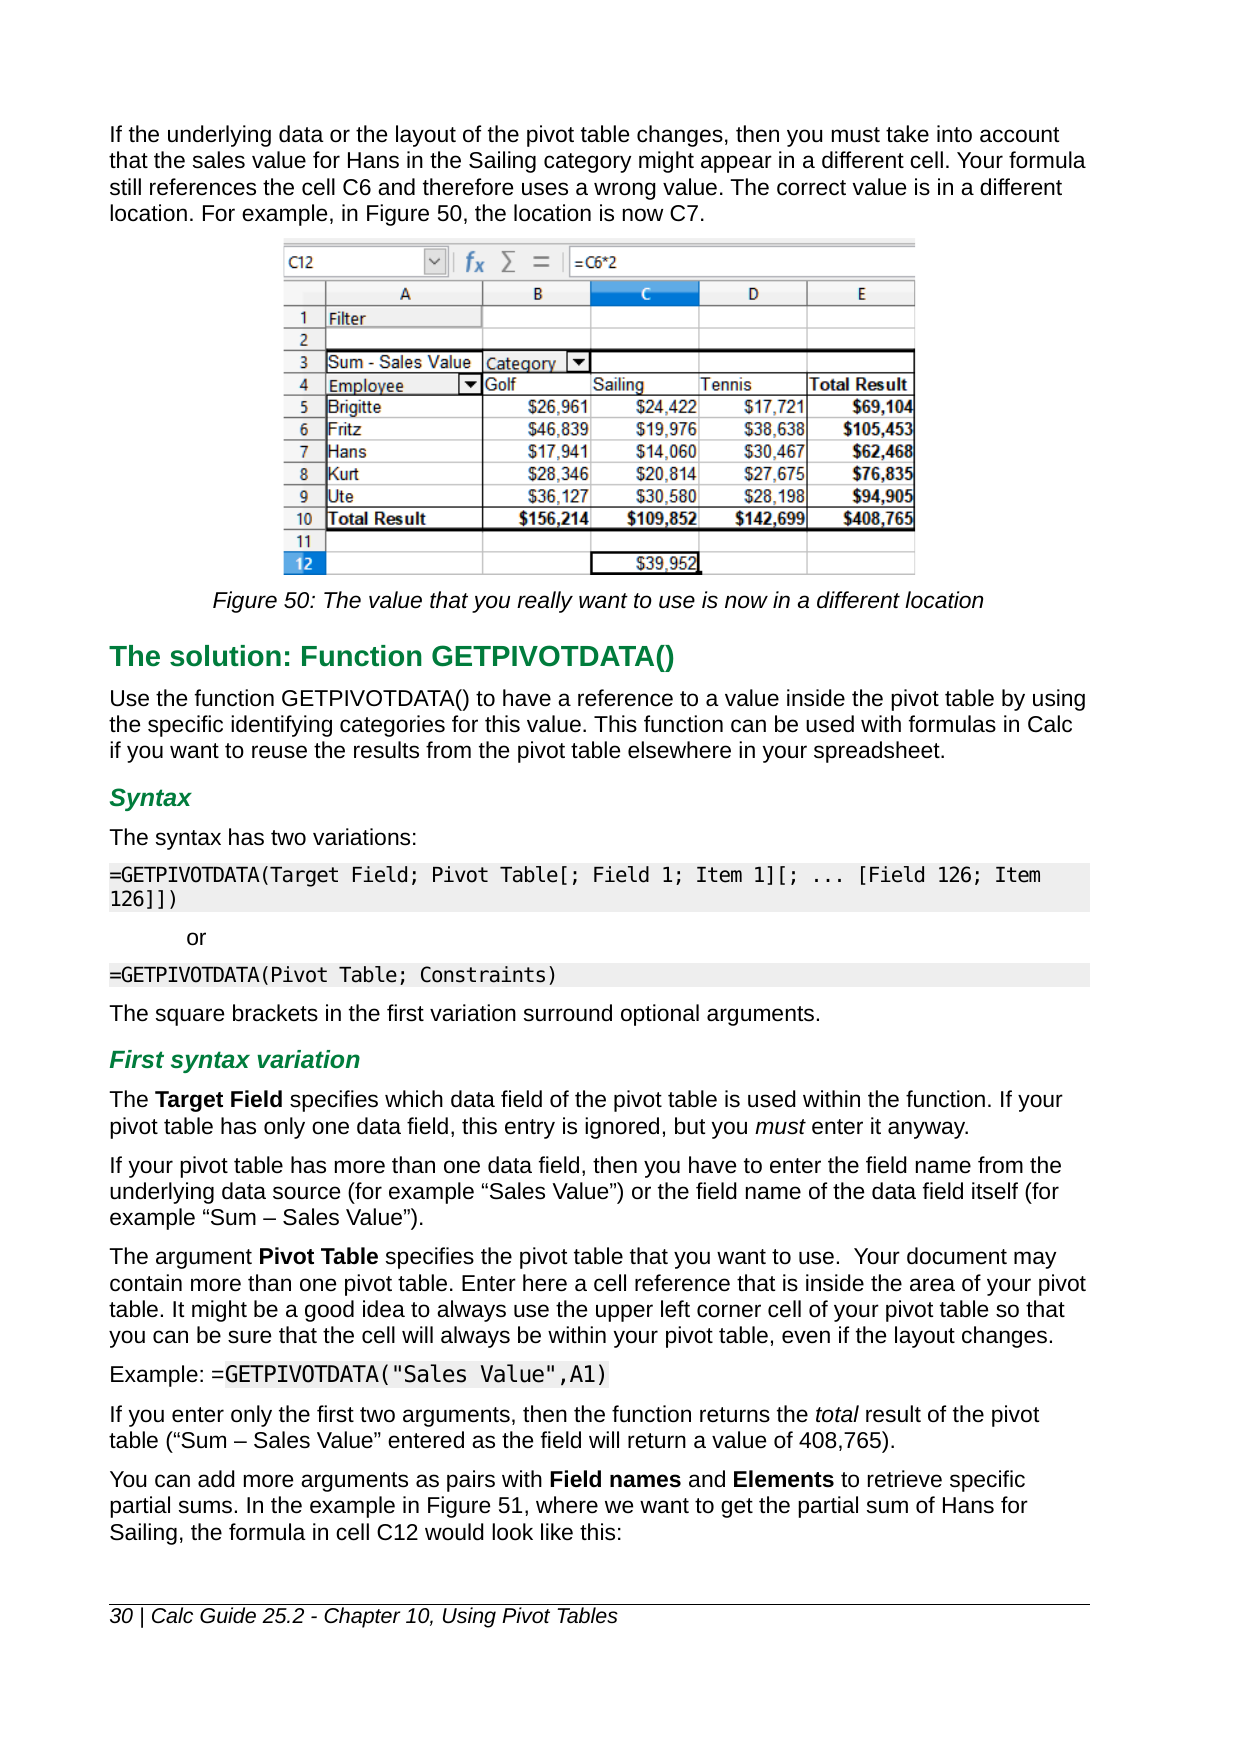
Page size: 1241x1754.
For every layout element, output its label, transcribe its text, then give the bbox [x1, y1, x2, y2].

text Figure 50: The value that you really want to use is now in a different location [212, 587, 987, 614]
text Use the function GETPIVOTDATA() to have a reference to a value inside the pivot table by using the specific identifying categories for this value. This function can be used with formulas in Calc if you want to reuse the results from the pivot table elsewhere in your spreadsheet. [109, 684, 1090, 763]
text or [186, 924, 1090, 950]
list The syntax has two variations: [109, 824, 1090, 851]
subtitle First syntax variation [109, 1045, 1090, 1074]
text Example: =GETPIVOTDATA("Sales Value",A1) [109, 1361, 225, 1388]
text The argument Pivot Table specifies the pivot table that you want to use. Your document may contain more than one pivot table. Enter here a cell reference that is inside the area of your pivot table. It might be a good idea to always use the upper left corner cell of your pivot table so that you can be sure that the cell will always be within your pivot table, even if the layout changes. [109, 1243, 1090, 1349]
subtitle Syntax [109, 783, 1090, 812]
text If the underlying data or the layout of the pivot table changes, then you must take into account that the sales value for Hans in the Sailing category might appear in a different cell. Your formula still references the cell C6 and therefore uses a wrong value. The correct value is in a different location. For example, in Figure 50, the location is now C7. [109, 121, 1090, 226]
text The Target Field specifies which data field of the pivot table is used within the function. If your pivot table has only one data field, this entry is ignored, but you must enter it anyway. [109, 1086, 1090, 1139]
text Example: =GETPIVOTDATA("Sales Value",A1) [609, 1361, 1090, 1388]
text If your pivot table has more than one data field, then you have to enter the field name from the underlying data source (for example “Sales Value”) or the field name of the data field itself (for example “Sum – Sales Value”). [109, 1152, 1090, 1231]
text The square brackets in the first variation surround optional arguments. [109, 999, 1090, 1026]
text =GETPIVOTDATA(Pivot Table; Constraints) [560, 963, 1090, 987]
picture [283, 238, 916, 575]
text =GETPIVOTDATA(Target Field; Pivot Table[; Field 1; Item 1][; ... [Field 126; Item 126]]) [109, 863, 1090, 912]
subtitle The solution: Function GETPIVOTDATA() [109, 638, 1090, 672]
text You can add more arguments as pairs with Field names and Elements to retrieve specific partial sums. In the example in Figure 51, where we want to get the partial sum of Hans for Sailing, the formula in cell C12 would look like this: [109, 1466, 1090, 1545]
text If you enter only the first two arguments, then the function returns the total result of the pivot table (“Sum – Sales Value” entered as the field will return a value of 408,765). [109, 1401, 1090, 1453]
